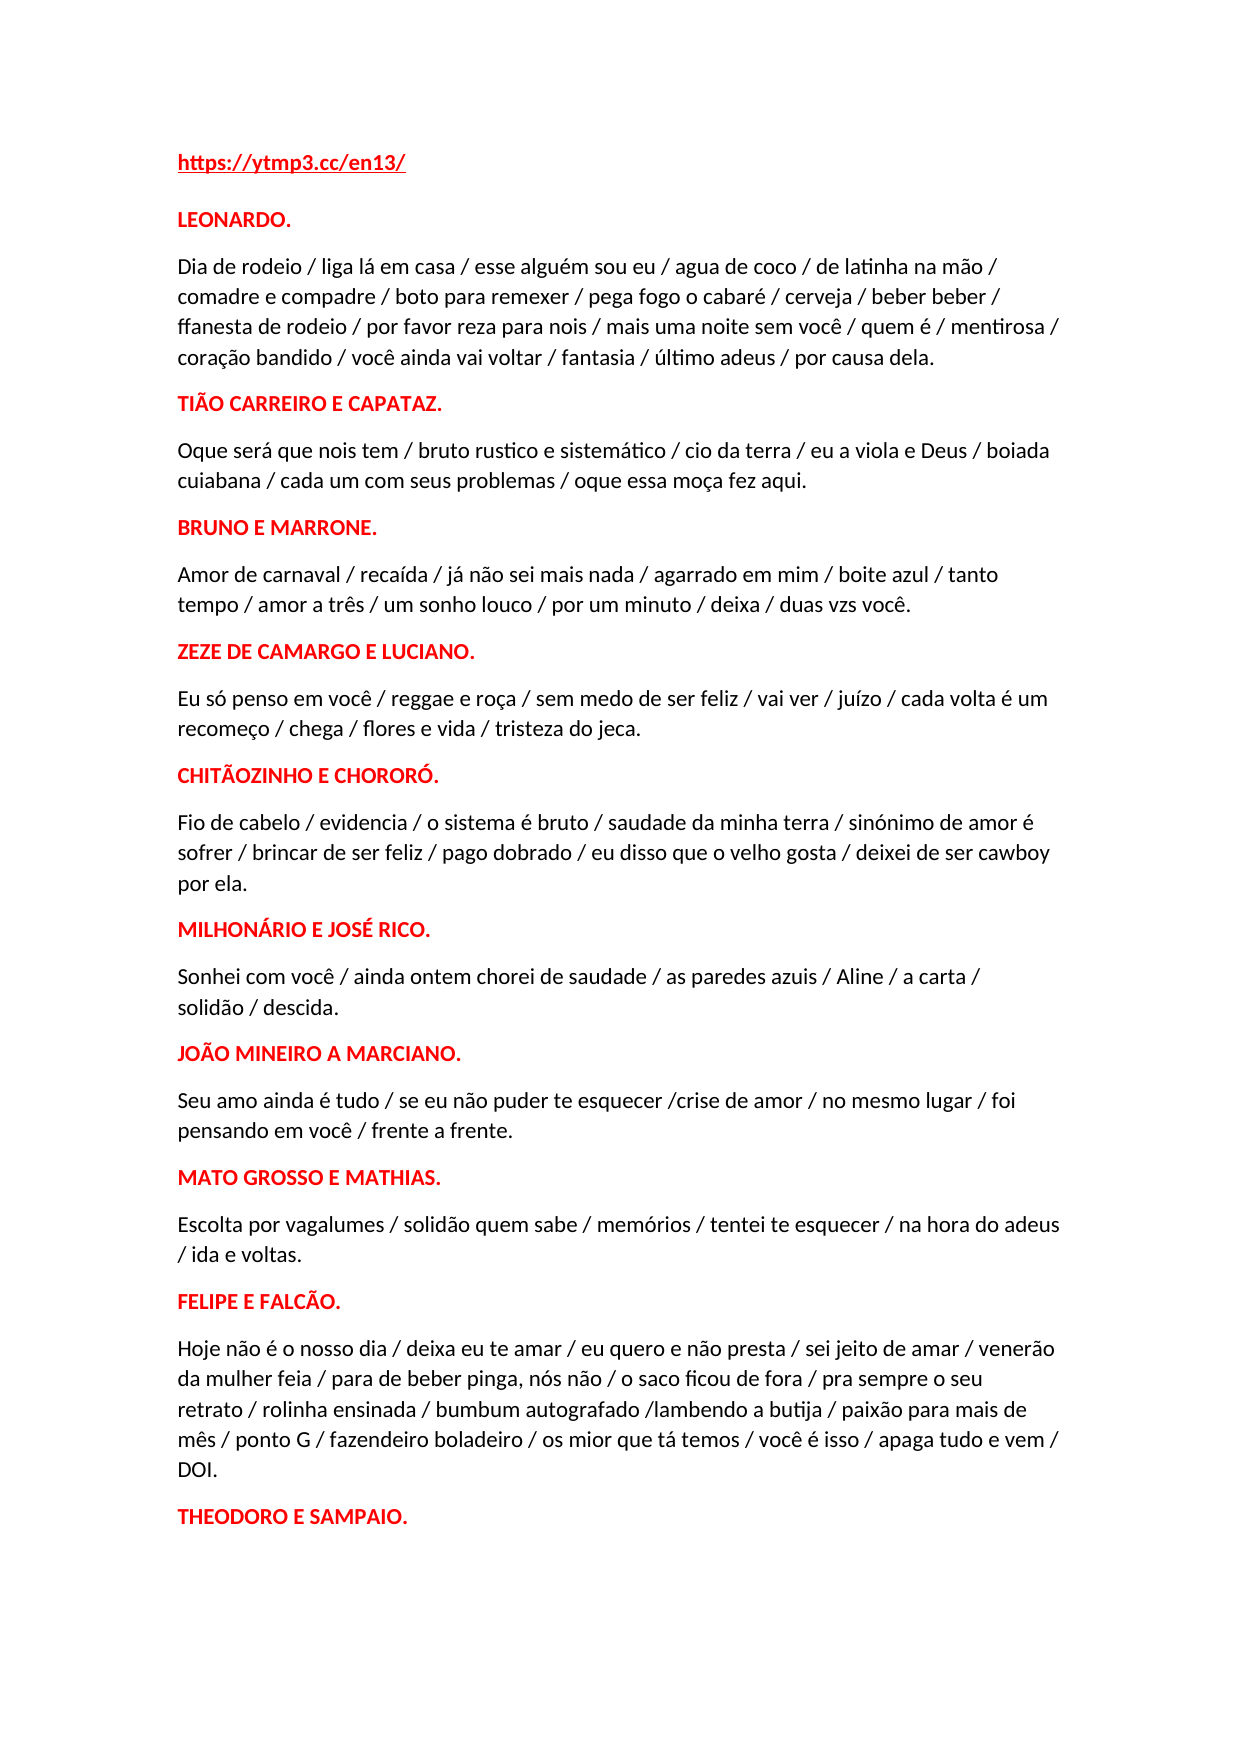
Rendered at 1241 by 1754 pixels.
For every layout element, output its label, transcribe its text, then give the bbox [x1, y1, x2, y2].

text Oque será que nois tem / bruto rustico e sistemático / cio da terra / eu a viola e Deus / boiada cuiabana / cada um com seus problemas / oque essa moça fez aqui. [177, 436, 1063, 494]
text CHITÃOZINHO E CHORORÓ. [177, 761, 1063, 789]
text JOÃO MINEIRO A MARCIANO. [177, 1039, 1063, 1067]
text Seu amo ainda é tudo / se eu não puder te esquecer /crise de amor / no mesmo lugar / foi pensando em você / frente a frente. [177, 1086, 1063, 1144]
text BRUNO E MARRONE. [177, 513, 1063, 541]
text LEONARDO. [177, 205, 1063, 233]
text Fio de cabelo / evidencia / o sistema é bruto / saudade da minha terra / sinónimo de amor é sofrer / brincar de ser feliz / pago dobrado / eu disso que o velho gosta / deixei de ser cawboy por ela. [177, 808, 1063, 897]
text THEODORO E SAMPAIO. [177, 1502, 1063, 1530]
text Escolta por vagalumes / solidão quem sabe / memórios / tentei te esquecer / na hora do adeus / ida e voltas. [177, 1210, 1063, 1268]
text Hoje não é o nosso dia / deixa eu te amar / eu quero e não presta / sei jeito de amar / venerão da mulher feia / para de beber pinga, nós não / o saco ficou de fora / pra sempre o seu retrato / rolinha ensinada / bumbum autografado /lambendo a butija / paixão para mais de mês / ponto G / fazendeiro boladeiro / os mior que tá temos / você é isso / apaga tudo e vem / DOI. [177, 1334, 1063, 1483]
text Sonhei com você / ainda ontem chorei de saudade / as paredes azuis / Aline / a carta / solidão / descida. [177, 962, 1063, 1021]
text Amor de carnaval / recaída / já não sei mais nada / agarrado em mim / boite azul / tanto tempo / amor a três / um sonho louco / por um minuto / deixa / duas vzs você. [177, 560, 1063, 618]
text MATO GROSSO E MATHIAS. [177, 1163, 1063, 1191]
text ZEZE DE CAMARGO E LUCIANO. [177, 637, 1063, 665]
text MILHONÁRIO E JOSÉ RICO. [177, 916, 1063, 943]
text Eu só penso em você / reggae e roça / sem medo de ser feliz / vai ver / juízo / cada volta é um recomeço / chega / flores e vida / tristeza do jeca. [177, 684, 1063, 742]
text FELIPE E FALCÃO. [177, 1287, 1063, 1315]
text TIÃO CARREIRO E CAPATAZ. [177, 389, 1063, 417]
text Dia de rodeio / liga lá em casa / esse alguém sou eu / agua de coco / de latinha na mão / comadre e compadre / boto para remexer / pega fogo o cabaré / cerveja / beber beber / ffanesta de rodeio / por favor reza para nois / mais uma noite sem você / quem é / mentirosa / coração bandido / você ainda vai voltar / fantasia / último adeus / por causa dela. [177, 252, 1063, 371]
